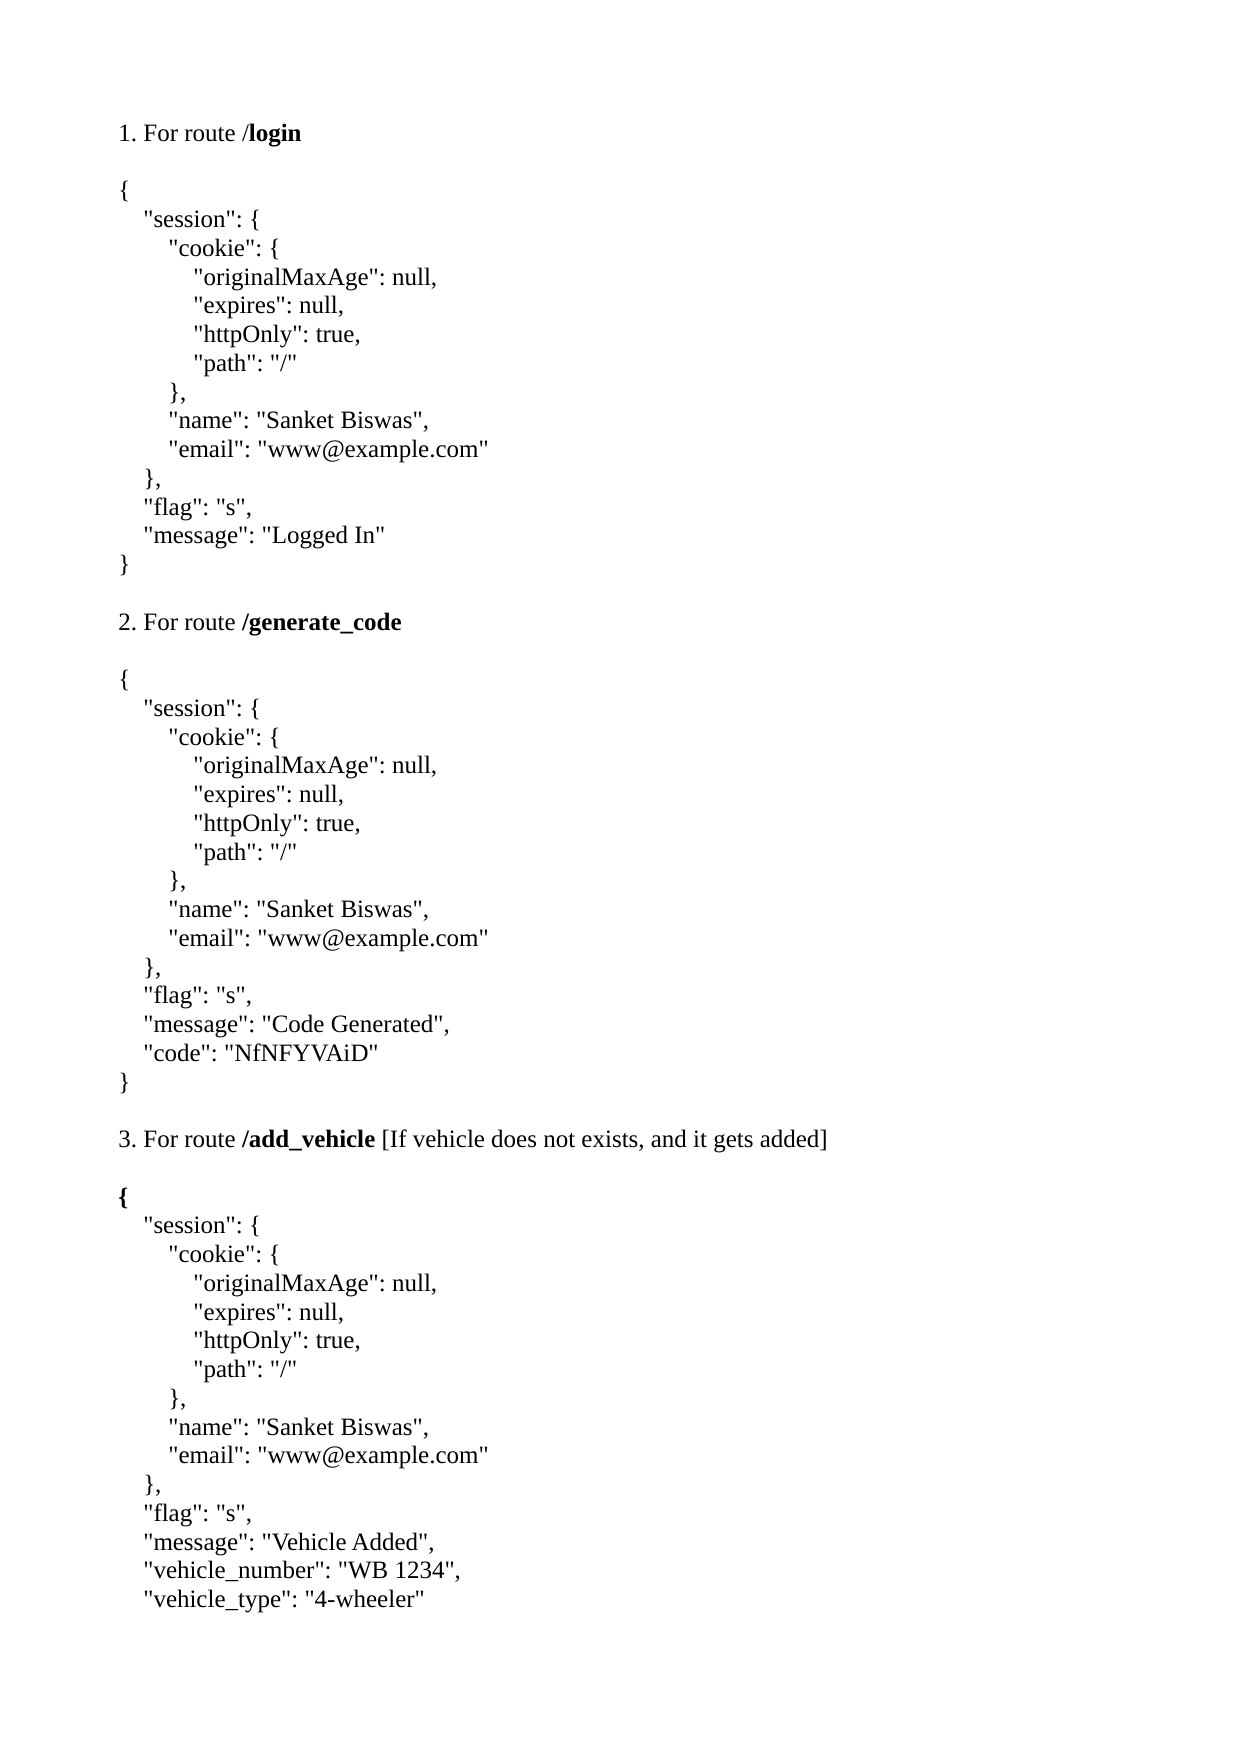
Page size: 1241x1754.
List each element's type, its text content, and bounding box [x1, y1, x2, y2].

text }, [118, 952, 1122, 981]
text "flag": "s", [118, 492, 1122, 521]
text 1. For route /login [118, 118, 1122, 147]
text "name": "Sanket Biswas", [118, 894, 1122, 923]
text }, [118, 866, 1122, 894]
text "message": "Vehicle Added", [118, 1527, 1122, 1556]
text "vehicle_type": "4-wheeler" [118, 1584, 1122, 1613]
text "session": { [118, 693, 1122, 722]
text "session": { [118, 204, 1122, 233]
text "email": "www@example.com" [118, 923, 1122, 952]
text "message": "Logged In" [118, 521, 1122, 549]
text "originalMaxAge": null, [118, 751, 1122, 779]
text "name": "Sanket Biswas", [118, 406, 1122, 434]
text }, [118, 1383, 1122, 1412]
text } [118, 1067, 1122, 1096]
text { [118, 176, 1122, 204]
text "message": "Code Generated", [118, 1009, 1122, 1038]
text "session": { [118, 1211, 1122, 1239]
text "cookie": { [118, 233, 1122, 262]
text "name": "Sanket Biswas", [118, 1412, 1122, 1441]
text "cookie": { [118, 1239, 1122, 1268]
text "email": "www@example.com" [118, 1441, 1122, 1469]
text }, [118, 377, 1122, 406]
text "httpOnly": true, [118, 808, 1122, 837]
text 3. For route /add_vehicle [If vehicle does not exists, and it gets added] [118, 1124, 1122, 1153]
text "expires": null, [118, 779, 1122, 808]
text { [118, 664, 1122, 693]
text { [118, 1182, 1122, 1211]
text } [118, 549, 1122, 578]
text "code": "NfNFYVAiD" [118, 1038, 1122, 1067]
text "cookie": { [118, 722, 1122, 751]
text "email": "www@example.com" [118, 434, 1122, 463]
text 2. For route /generate_code [118, 607, 1122, 636]
text "flag": "s", [118, 981, 1122, 1009]
text }, [118, 1469, 1122, 1498]
text "path": "/" [118, 1354, 1122, 1383]
text "originalMaxAge": null, [118, 1268, 1122, 1297]
text "path": "/" [118, 837, 1122, 866]
text "expires": null, [118, 1297, 1122, 1326]
text "path": "/" [118, 348, 1122, 377]
text "expires": null, [118, 291, 1122, 319]
text "httpOnly": true, [118, 1326, 1122, 1354]
text }, [118, 463, 1122, 492]
text "originalMaxAge": null, [118, 262, 1122, 291]
text "httpOnly": true, [118, 319, 1122, 348]
text "flag": "s", [118, 1498, 1122, 1527]
text "vehicle_number": "WB 1234", [118, 1556, 1122, 1584]
